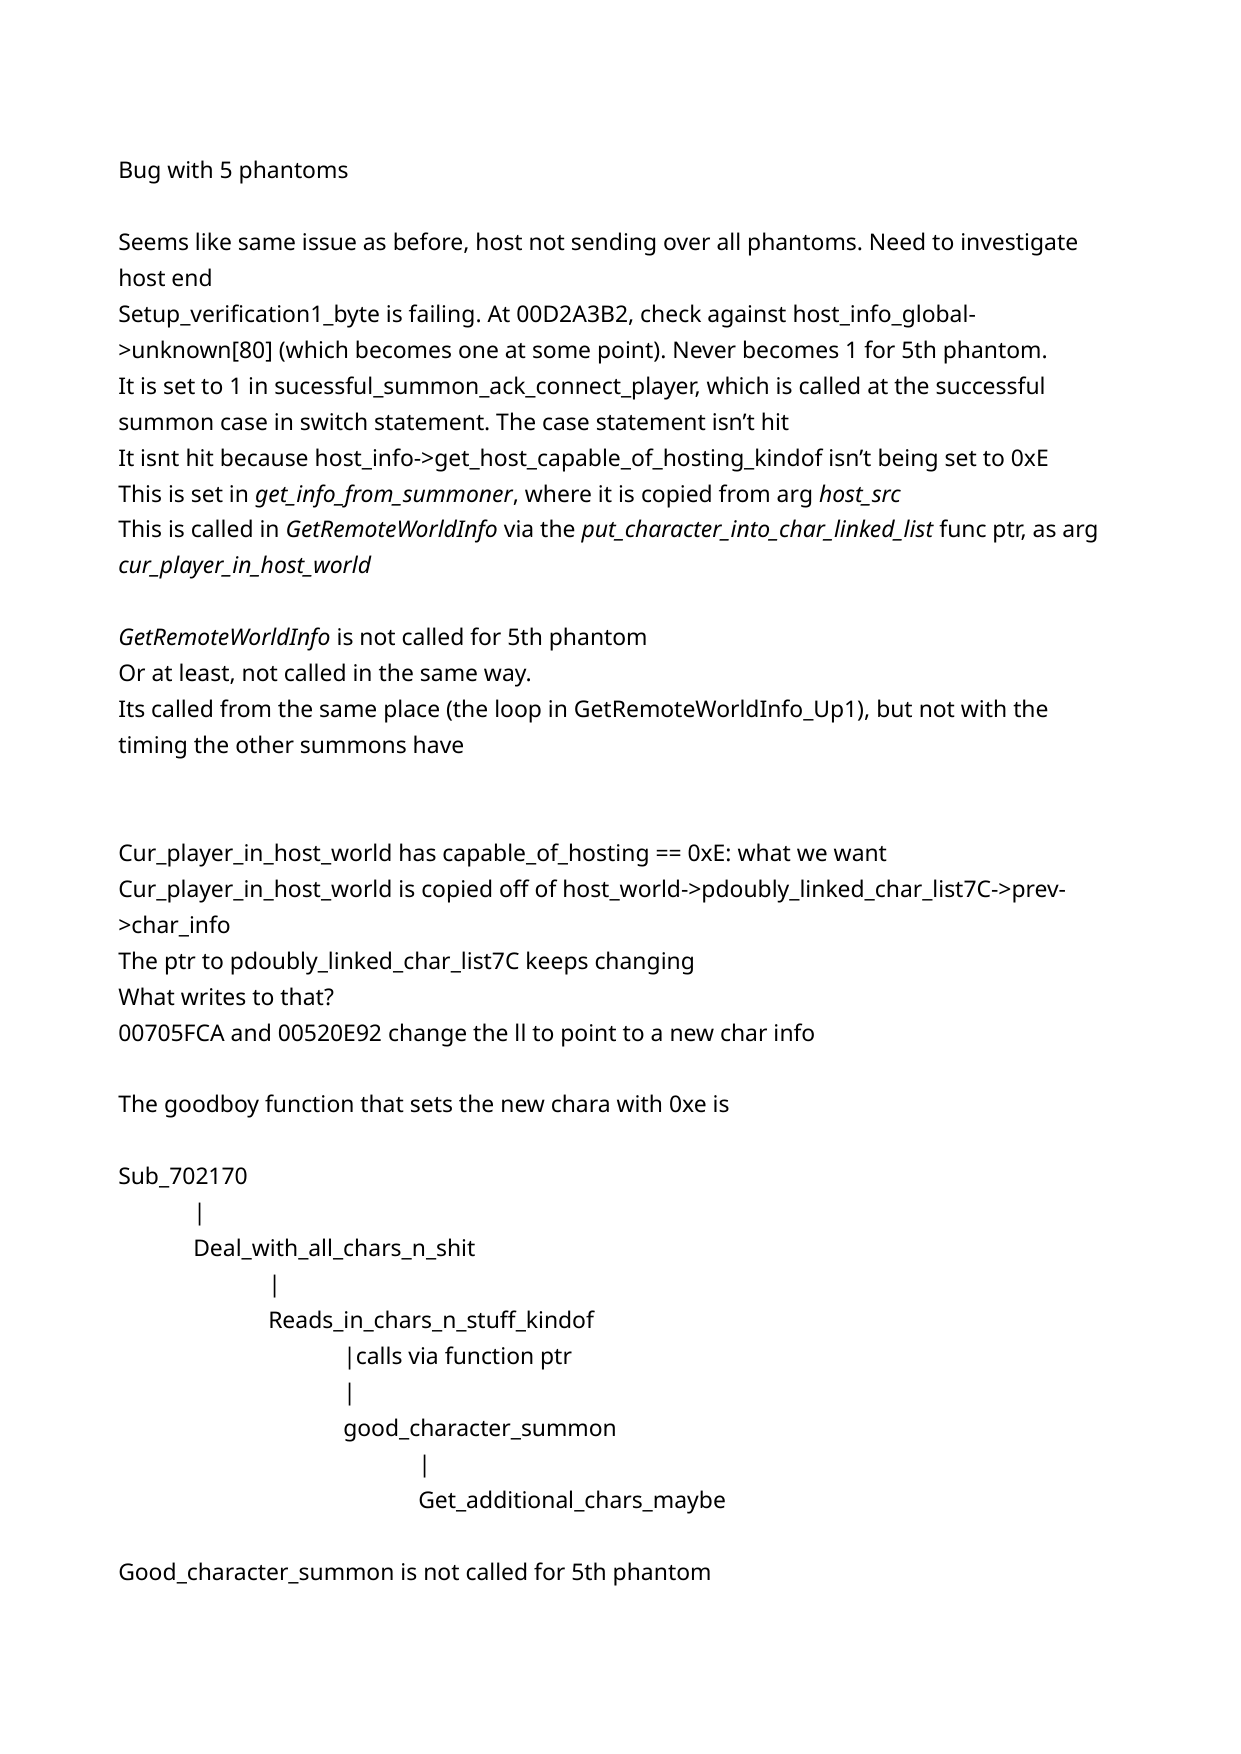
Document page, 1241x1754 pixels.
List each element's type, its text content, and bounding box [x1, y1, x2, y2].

text What writes to that? [118, 981, 1122, 1012]
text Or at least, not called in the same way. [118, 657, 1122, 688]
text GetRemoteWorldInfo is not called for 5th phantom [118, 621, 1122, 652]
text |calls via function ptr [268, 1340, 1122, 1371]
text Good_character_summon is not called for 5th phantom [118, 1556, 1122, 1587]
text | [268, 1268, 1122, 1299]
text Seems like same issue as before, host not sending over all phantoms. Need to investigate host end [118, 226, 1122, 293]
text Deal_with_all_chars_n_shit [193, 1232, 1122, 1263]
text The goodboy function that sets the new chara with 0xe is [118, 1088, 1122, 1120]
text Setup_verification1_byte is failing. At 00D2A3B2, check against host_info_global->unknown[80] (which becomes one at some point). Never becomes 1 for 5th phantom. [118, 298, 1122, 365]
text Bug with 5 phantoms [118, 154, 1122, 185]
text Cur_player_in_host_world has capable_of_hosting == 0xE: what we want [118, 837, 1122, 868]
text It isnt hit because host_info->get_host_capable_of_hosting_kindof isn’t being set to 0xE [118, 442, 1122, 473]
text Its called from the same place (the loop in GetRemoteWorldInfo_Up1), but not with the timing the other summons have [118, 693, 1122, 760]
text 00705FCA and 00520E92 change the ll to point to a new char info [118, 1017, 1122, 1048]
text Reads_in_chars_n_stuff_kindof [268, 1304, 1122, 1335]
text Sub_702170 [118, 1160, 1122, 1192]
text This is set in get_info_from_summoner, where it is copied from arg host_src [118, 477, 1122, 509]
text | [193, 1376, 1122, 1407]
text | [193, 1196, 1122, 1227]
text Get_additional_chars_maybe [343, 1484, 1122, 1515]
text It is set to 1 in sucessful_summon_ack_connect_player, which is called at the successful summon case in switch statement. The case statement isn’t hit [118, 370, 1122, 437]
text This is called in GetRemoteWorldInfo via the put_character_into_char_linked_list func ptr, as arg cur_player_in_host_world [118, 513, 1122, 581]
text good_character_summon [268, 1412, 1122, 1443]
text Cur_player_in_host_world is copied off of host_world->pdoubly_linked_char_list7C->prev->char_info [118, 873, 1122, 940]
text | [343, 1448, 1122, 1479]
text The ptr to pdoubly_linked_char_list7C keeps changing [118, 945, 1122, 976]
